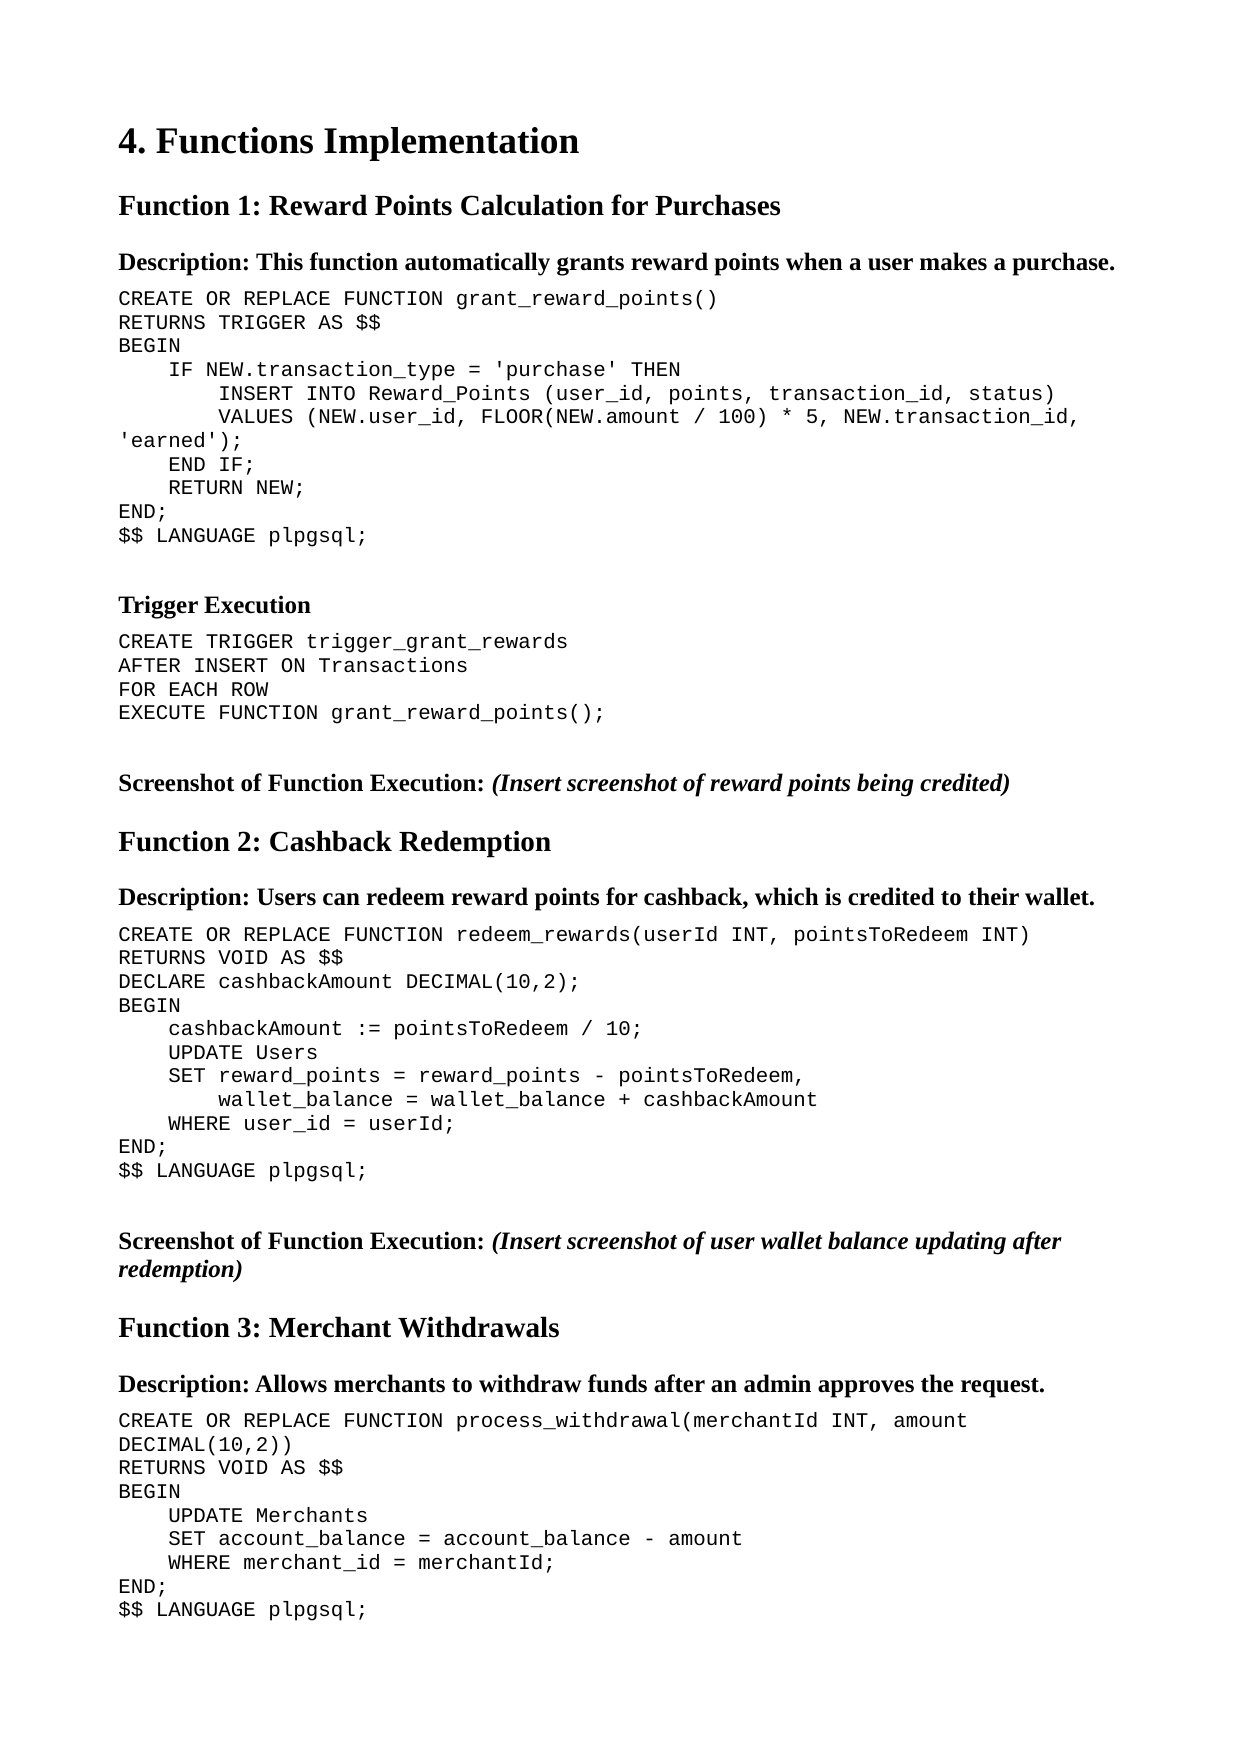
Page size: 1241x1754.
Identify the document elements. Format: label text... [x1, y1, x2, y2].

subtitle Description: Users can redeem reward points for cashback, which is credited to their wallet. [118, 882, 1122, 911]
text wallet_balance = wallet_balance + cashbackAmount [118, 1089, 1122, 1113]
text SET account_balance = account_balance - amount [118, 1528, 1122, 1552]
text WHERE merchant_id = merchantId; [118, 1552, 1122, 1576]
text BEGIN [118, 1481, 1122, 1505]
text END; [118, 501, 1122, 524]
text CREATE OR REPLACE FUNCTION grant_reward_points() [118, 288, 1122, 312]
text END; [118, 1136, 1122, 1160]
subtitle Trigger Execution [118, 590, 1122, 619]
text CREATE OR REPLACE FUNCTION redeem_rewards(userId INT, pointsToRedeem INT) [118, 924, 1122, 947]
text AFTER INSERT ON Transactions [118, 655, 1122, 679]
text DECLARE cashbackAmount DECIMAL(10,2); [118, 971, 1122, 994]
text $$ LANGUAGE plpgsql; [118, 524, 1122, 548]
text CREATE OR REPLACE FUNCTION process_withdrawal(merchantId INT, amount DECIMAL(10,2)) [118, 1410, 1122, 1457]
text END IF; [118, 454, 1122, 477]
text WHERE user_id = userId; [118, 1113, 1122, 1136]
text BEGIN [118, 335, 1122, 359]
text IF NEW.transaction_type = 'purchase' THEN [118, 359, 1122, 383]
text CREATE TRIGGER trigger_grant_rewards [118, 631, 1122, 655]
text VALUES (NEW.user_id, FLOOR(NEW.amount / 100) * 5, NEW.transaction_id, 'earned'); [118, 406, 1122, 454]
text INSERT INTO Reward_Points (user_id, points, transaction_id, status) [118, 383, 1122, 406]
subtitle 4. Functions Implementation [118, 118, 1122, 161]
subtitle Function 2: Cashback Redemption [118, 824, 1122, 857]
text SET reward_points = reward_points - pointsToRedeem, [118, 1066, 1122, 1089]
text UPDATE Merchants [118, 1505, 1122, 1528]
text cashbackAmount := pointsToRedeem / 10; [118, 1018, 1122, 1042]
text $$ LANGUAGE plpgsql; [118, 1160, 1122, 1184]
subtitle Screenshot of Function Execution: (Insert screenshot of reward points being credited) [118, 768, 1122, 797]
text EXECUTE FUNCTION grant_reward_points(); [118, 702, 1122, 726]
text RETURN NEW; [118, 477, 1122, 501]
text RETURNS TRIGGER AS $$ [118, 312, 1122, 335]
subtitle Function 3: Merchant Withdrawals [118, 1310, 1122, 1344]
text RETURNS VOID AS $$ [118, 947, 1122, 971]
text UPDATE Users [118, 1042, 1122, 1066]
text BEGIN [118, 994, 1122, 1018]
text FOR EACH ROW [118, 679, 1122, 702]
subtitle Description: This function automatically grants reward points when a user makes a purchase. [118, 247, 1122, 276]
text END; [118, 1576, 1122, 1599]
subtitle Function 1: Reward Points Calculation for Purchases [118, 188, 1122, 222]
text RETURNS VOID AS $$ [118, 1457, 1122, 1481]
text $$ LANGUAGE plpgsql; [118, 1599, 1122, 1623]
subtitle Screenshot of Function Execution: (Insert screenshot of user wallet balance updating after redemption) [118, 1226, 1122, 1283]
subtitle Description: Allows merchants to withdraw funds after an admin approves the request. [118, 1369, 1122, 1398]
